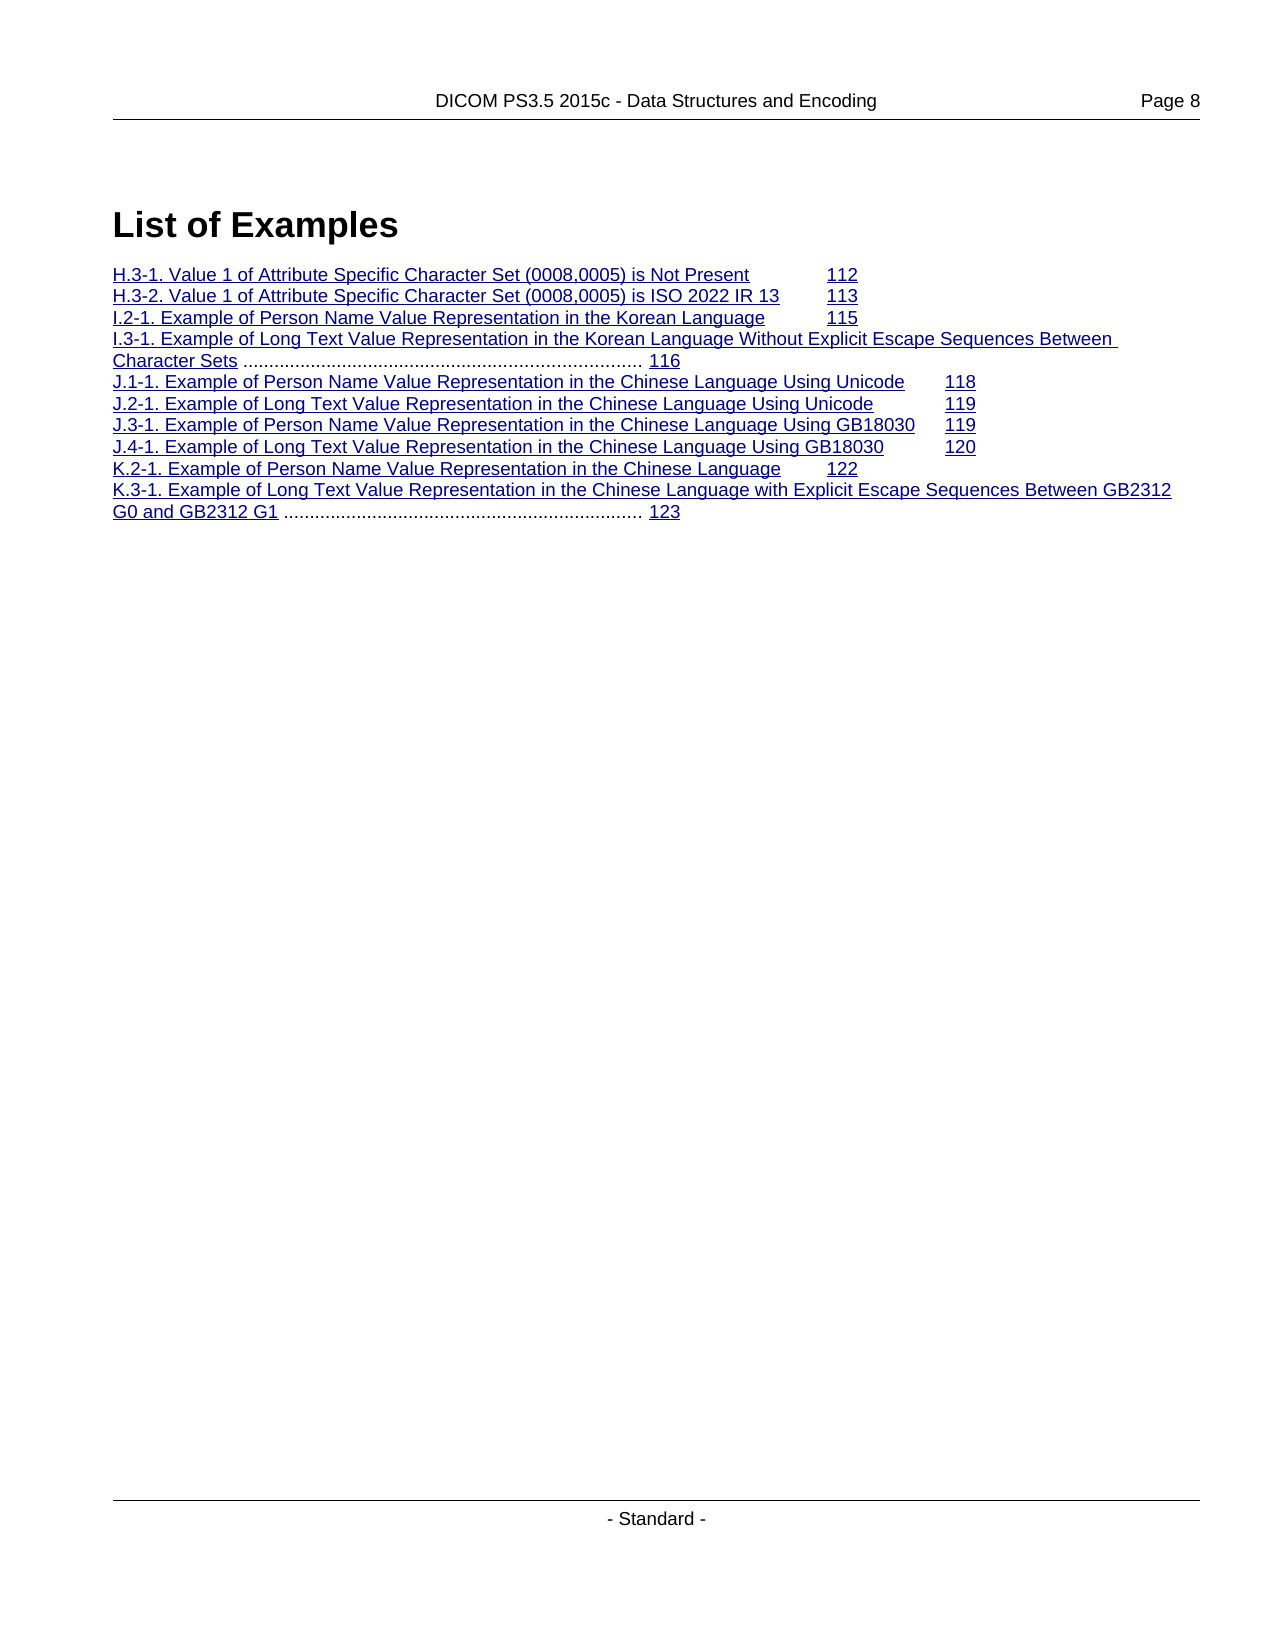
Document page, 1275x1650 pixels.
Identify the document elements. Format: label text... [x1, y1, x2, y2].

text I.2-1. Example of Person Name Value Representation in the Korean Language 0 [112, 306, 1175, 328]
text K.2-1. Example of Person Name Value Representation in the Chinese Language 0 [112, 457, 1175, 479]
text K.3-1. Example of Long Text Value Representation in the Chinese Language with Explicit Escape Sequences Between GB2312 G0 and GB2312 G1 0 [112, 479, 1175, 522]
text J.2-1. Example of Long Text Value Representation in the Chinese Language Using Unicode 0 [112, 393, 1175, 414]
text List of Examples [112, 204, 1200, 245]
text J.4-1. Example of Long Text Value Representation in the Chinese Language Using GB18030 0 [112, 436, 1175, 457]
text H.3-2. Value 1 of Attribute Specific Character Set (0008,0005) is ISO 2022 IR 13 0 [112, 285, 1175, 306]
text J.1-1. Example of Person Name Value Representation in the Chinese Language Using Unicode 0 [112, 371, 1175, 393]
text J.3-1. Example of Person Name Value Representation in the Chinese Language Using GB18030 0 [112, 414, 1175, 436]
text H.3-1. Value 1 of Attribute Specific Character Set (0008,0005) is Not Present 0 [112, 263, 1175, 285]
text I.3-1. Example of Long Text Value Representation in the Korean Language Without Explicit Escape Sequences Between Character Sets 0 [112, 328, 1175, 371]
